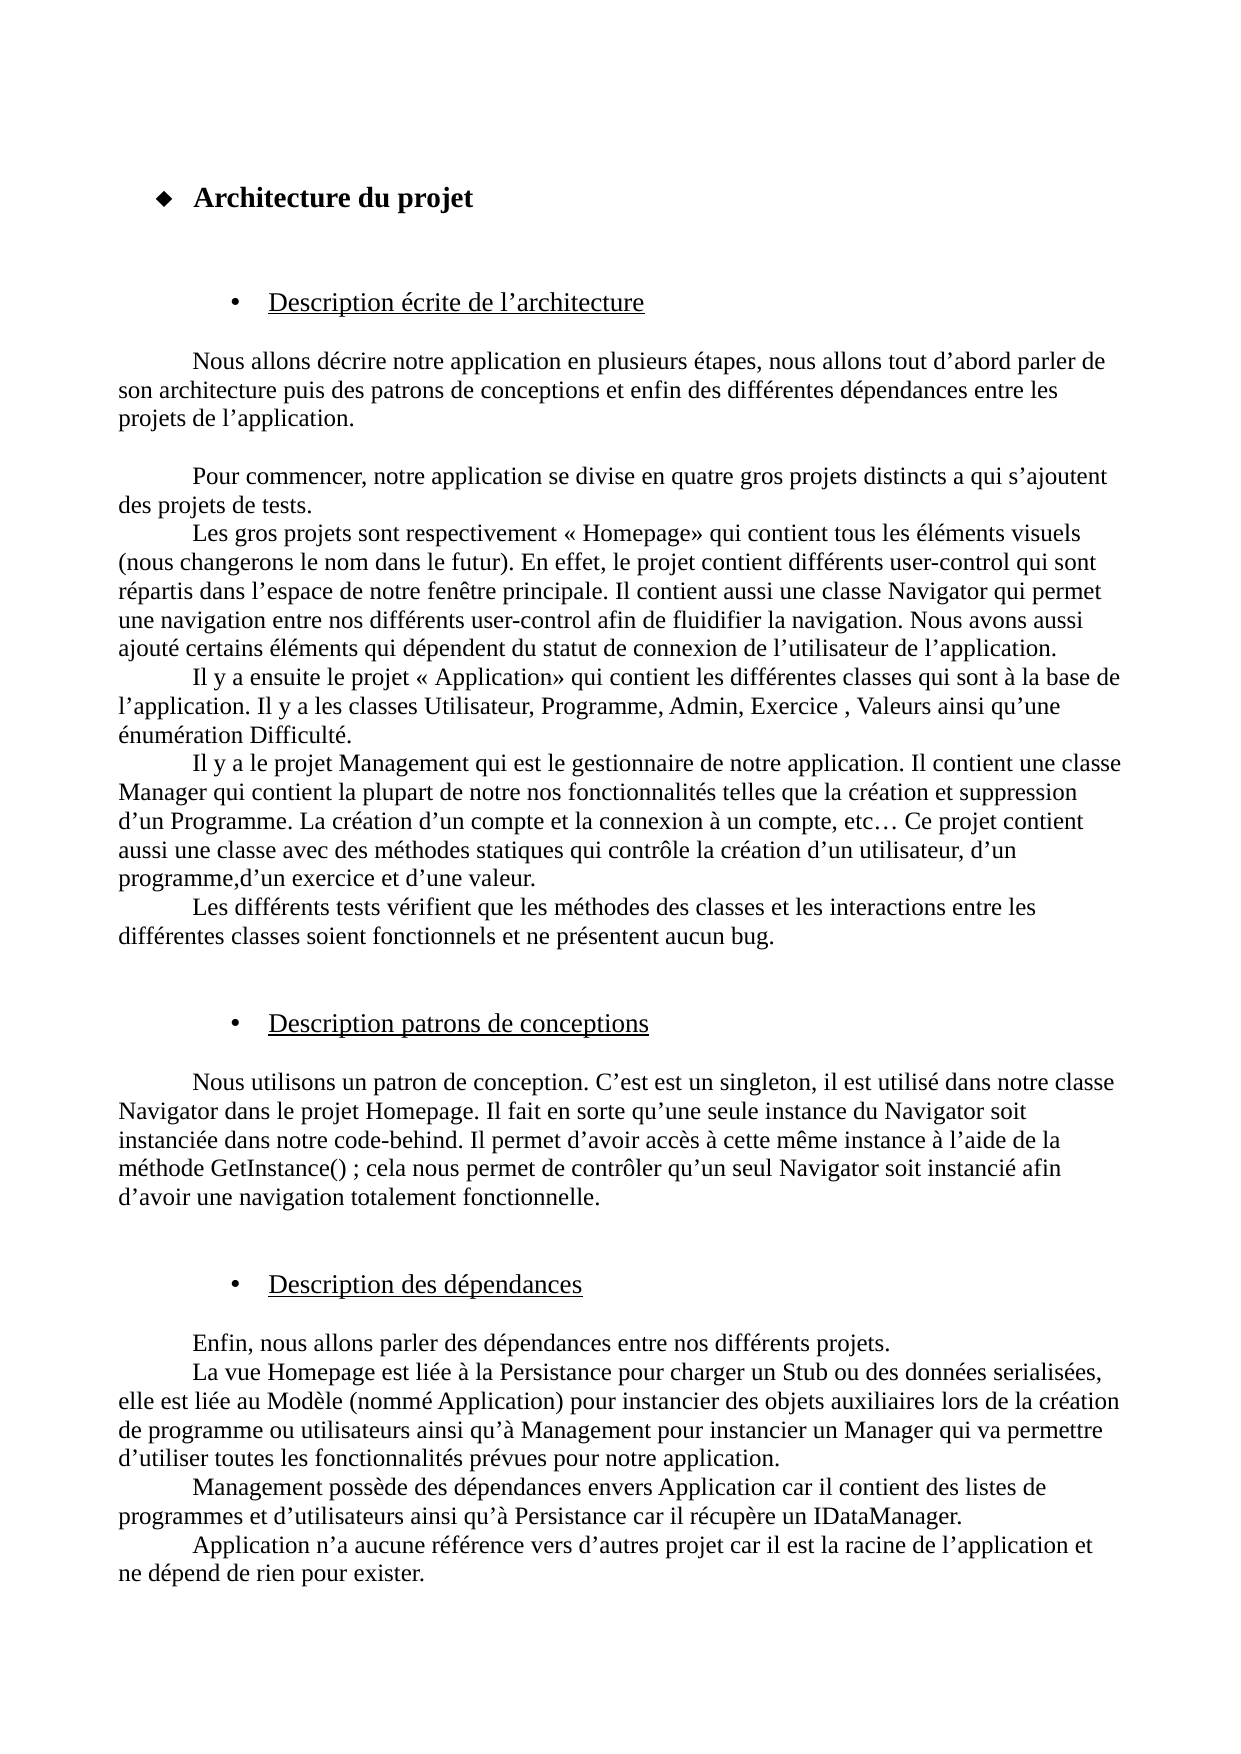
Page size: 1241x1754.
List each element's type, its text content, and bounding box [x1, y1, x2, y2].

list Description patrons de conceptions [231, 1007, 1122, 1038]
text Il y a le projet Management qui est le gestionnaire de notre application. Il contient une classe Manager qui contient la plupart de notre nos fonctionnalités telles que la création et suppression d’un Programme. La création d’un compte et la connexion à un compte, etc… Ce projet contient aussi une classe avec des méthodes statiques qui contrôle la création d’un utilisateur, d’un programme,d’un exercice et d’une valeur. [118, 748, 1122, 892]
list Description des dépendances [231, 1268, 1122, 1300]
text Pour commencer, notre application se divise en quatre gros projets distincts a qui s’ajoutent des projets de tests. [118, 461, 1122, 518]
text Les différents tests vérifient que les méthodes des classes et les interactions entre les différentes classes soient fonctionnels et ne présentent aucun bug. [118, 892, 1122, 950]
text Nous utilisons un patron de conception. C’est est un singleton, il est utilisé dans notre classe Navigator dans le projet Homepage. Il fait en sorte qu’une seule instance du Navigator soit instanciée dans notre code-behind. Il permet d’avoir accès à cette même instance à l’aide de la méthode GetInstance() ; cela nous permet de contrôler qu’un seul Navigator soit instancié afin d’avoir une navigation totalement fonctionnelle. [118, 1067, 1122, 1211]
list Architecture du projet [156, 180, 1122, 214]
text Application n’a aucune référence vers d’autres projet car il est la racine de l’application et ne dépend de rien pour exister. [118, 1530, 1122, 1587]
text Enfin, nous allons parler des dépendances entre nos différents projets. [118, 1328, 1122, 1357]
text Nous allons décrire notre application en plusieurs étapes, nous allons tout d’abord parler de son architecture puis des patrons de conceptions et enfin des différentes dépendances entre les projets de l’application. [118, 346, 1122, 432]
text Les gros projets sont respectivement « Homepage» qui contient tous les éléments visuels (nous changerons le nom dans le futur). En effet, le projet contient différents user-control qui sont répartis dans l’espace de notre fenêtre principale. Il contient aussi une classe Navigator qui permet une navigation entre nos différents user-control afin de fluidifier la navigation. Nous avons aussi ajouté certains éléments qui dépendent du statut de connexion de l’utilisateur de l’application. [118, 518, 1122, 662]
text La vue Homepage est liée à la Persistance pour charger un Stub ou des données serialisées, elle est liée au Modèle (nommé Application) pour instancier des objets auxiliaires lors de la création de programme ou utilisateurs ainsi qu’à Management pour instancier un Manager qui va permettre d’utiliser toutes les fonctionnalités prévues pour notre application. [118, 1357, 1122, 1472]
text Il y a ensuite le projet « Application» qui contient les différentes classes qui sont à la base de l’application. Il y a les classes Utilisateur, Programme, Admin, Exercice , Valeurs ainsi qu’une énumération Difficulté. [118, 662, 1122, 748]
list Description écrite de l’architecture [231, 286, 1122, 317]
text Management possède des dépendances envers Application car il contient des listes de programmes et d’utilisateurs ainsi qu’à Persistance car il récupère un IDataManager. [118, 1472, 1122, 1530]
